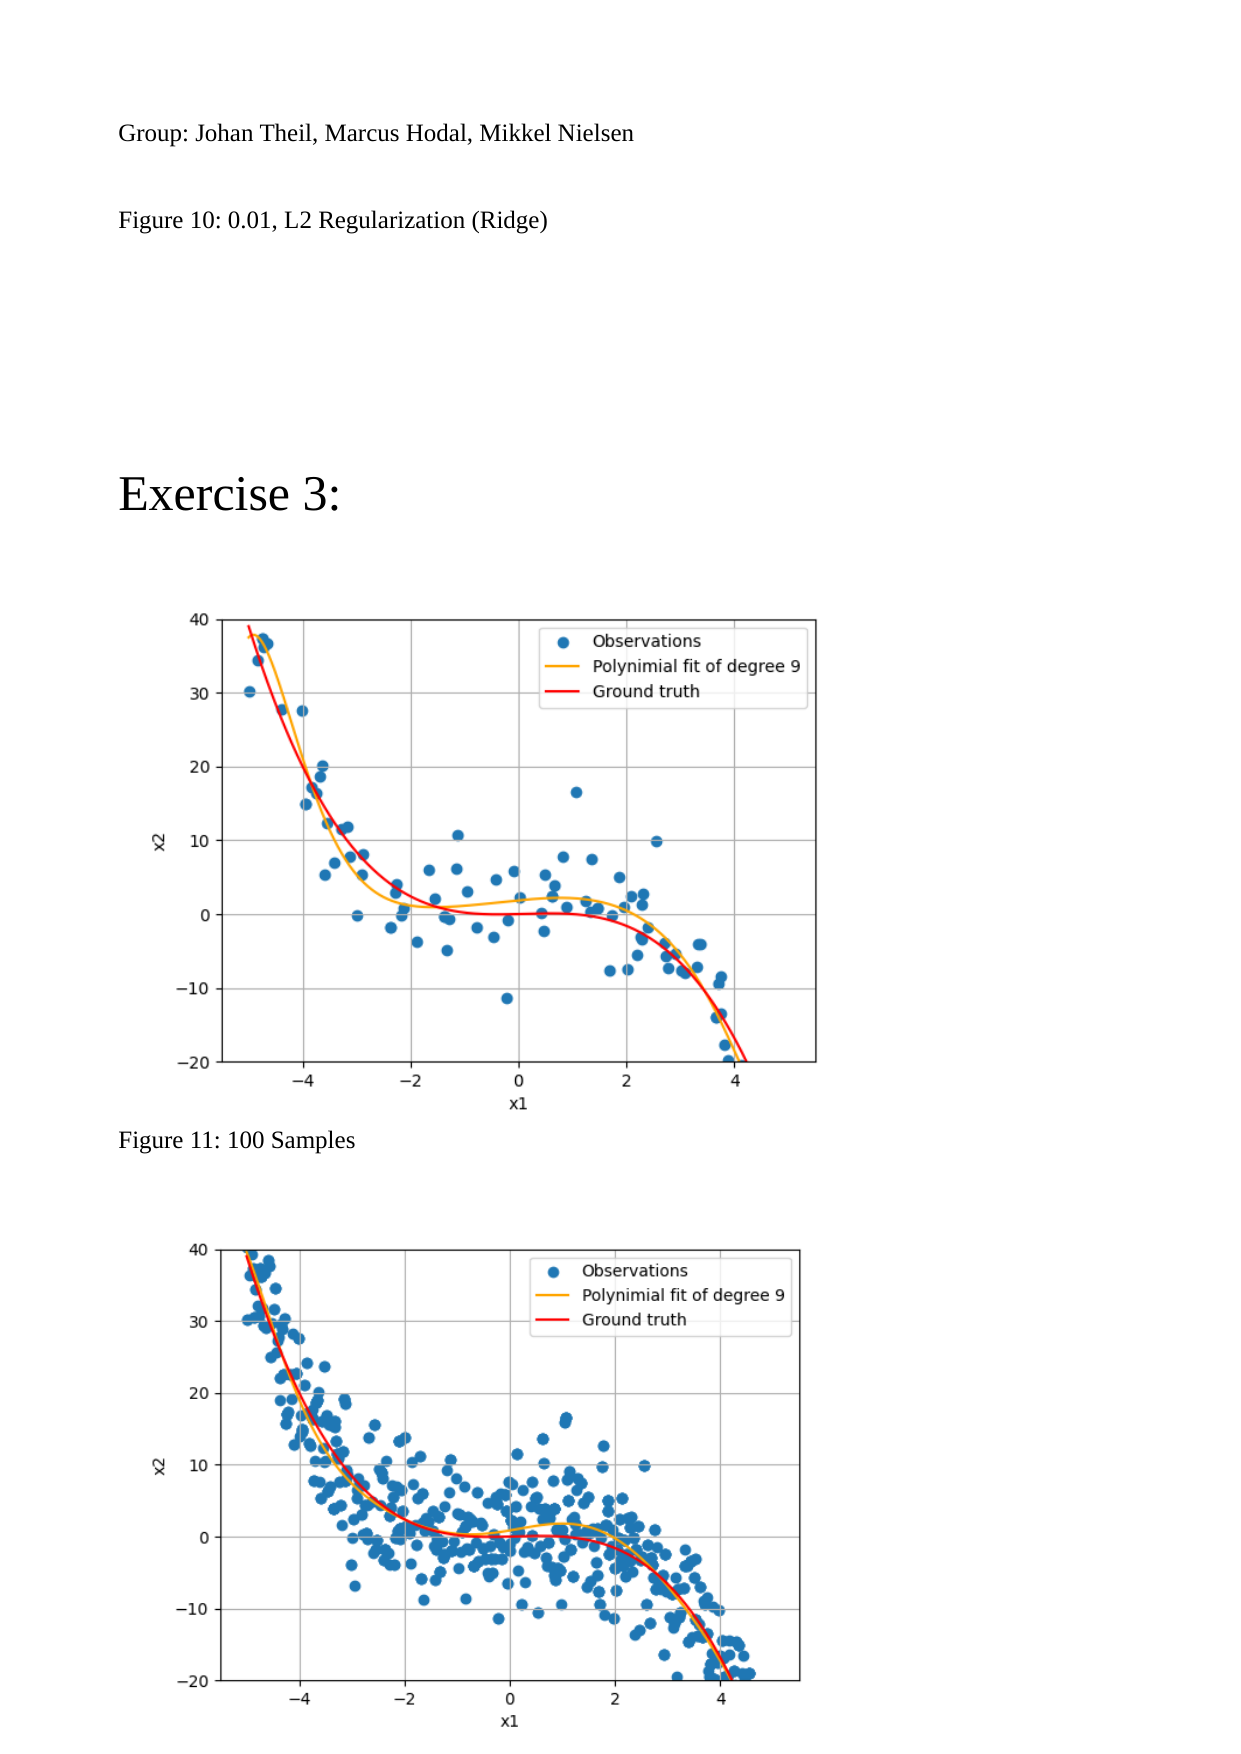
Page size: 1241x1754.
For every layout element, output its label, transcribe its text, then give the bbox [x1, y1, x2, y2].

picture [127, 1182, 873, 1742]
picture [126, 550, 892, 1125]
text Exercise 3: [118, 464, 1122, 521]
text Figure 10: 0.01, L2 Regularization (Ridge) [118, 205, 1122, 234]
text Figure 11: 100 Samples [118, 1125, 1122, 1154]
